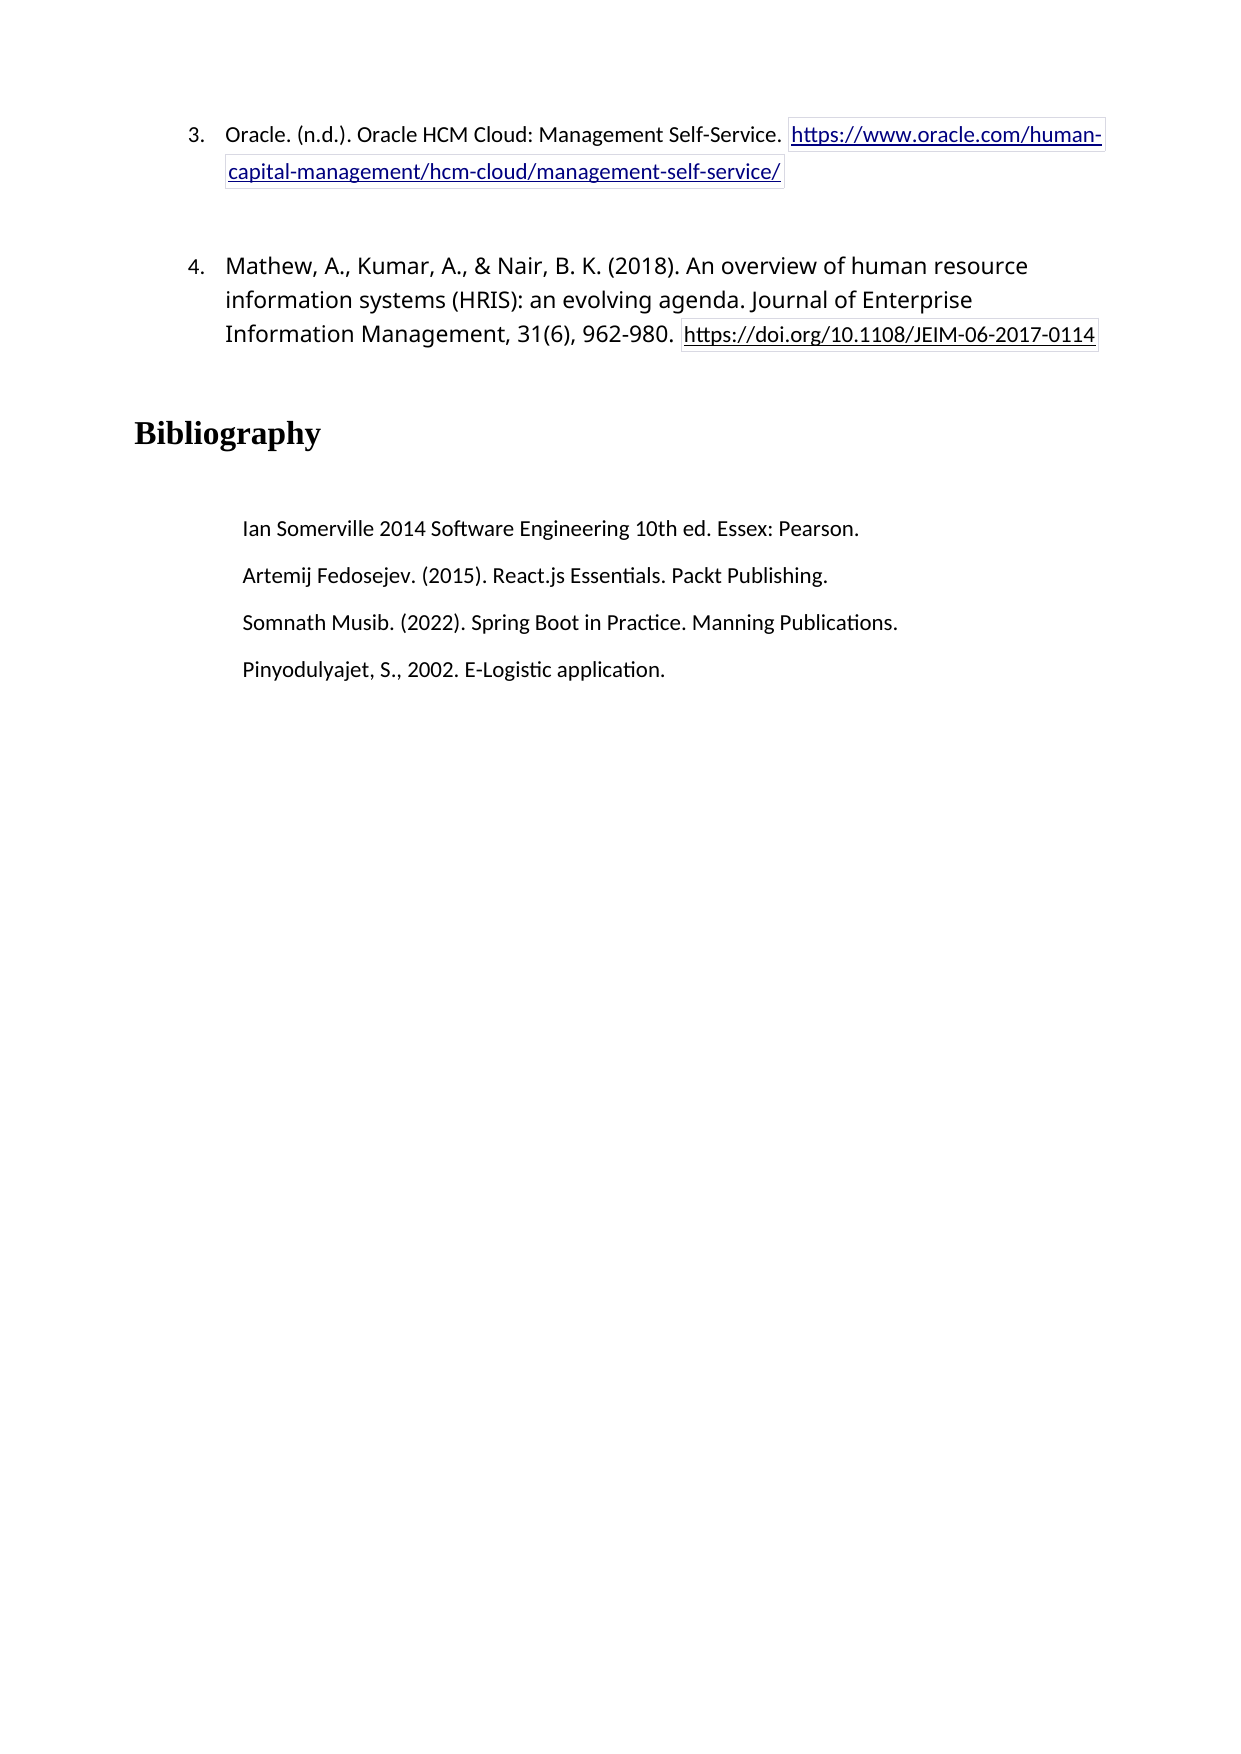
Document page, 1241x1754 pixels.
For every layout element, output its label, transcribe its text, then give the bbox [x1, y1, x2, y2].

text Artemij Fedosejev. (2015). React.js Essentials. Packt Publishing. [242, 561, 1119, 589]
list Oracle. (n.d.). Oracle HCM Cloud: Management Self-Service. https://www.oracle.com/human-capital-management/hcm-cloud/management-self-service/ [188, 117, 1105, 188]
text Pinyodulyajet, S., 2002. E-Logistic application. [242, 655, 1119, 683]
list Mathew, A., Kumar, A., & Nair, B. K. (2018). An overview of human resource information systems (HRIS): an evolving agenda. Journal of Enterprise Information Management, 31(6), 962-980. https://doi.org/10.1108/JEIM-06-2017-0114 [188, 250, 1105, 352]
subtitle Bibliography [92, 413, 1119, 452]
text Ian Somerville 2014 Software Engineering 10th ed. Essex: Pearson. [242, 514, 1119, 542]
text Somnath Musib. (2022). Spring Boot in Practice. Manning Publications. [242, 608, 1119, 636]
